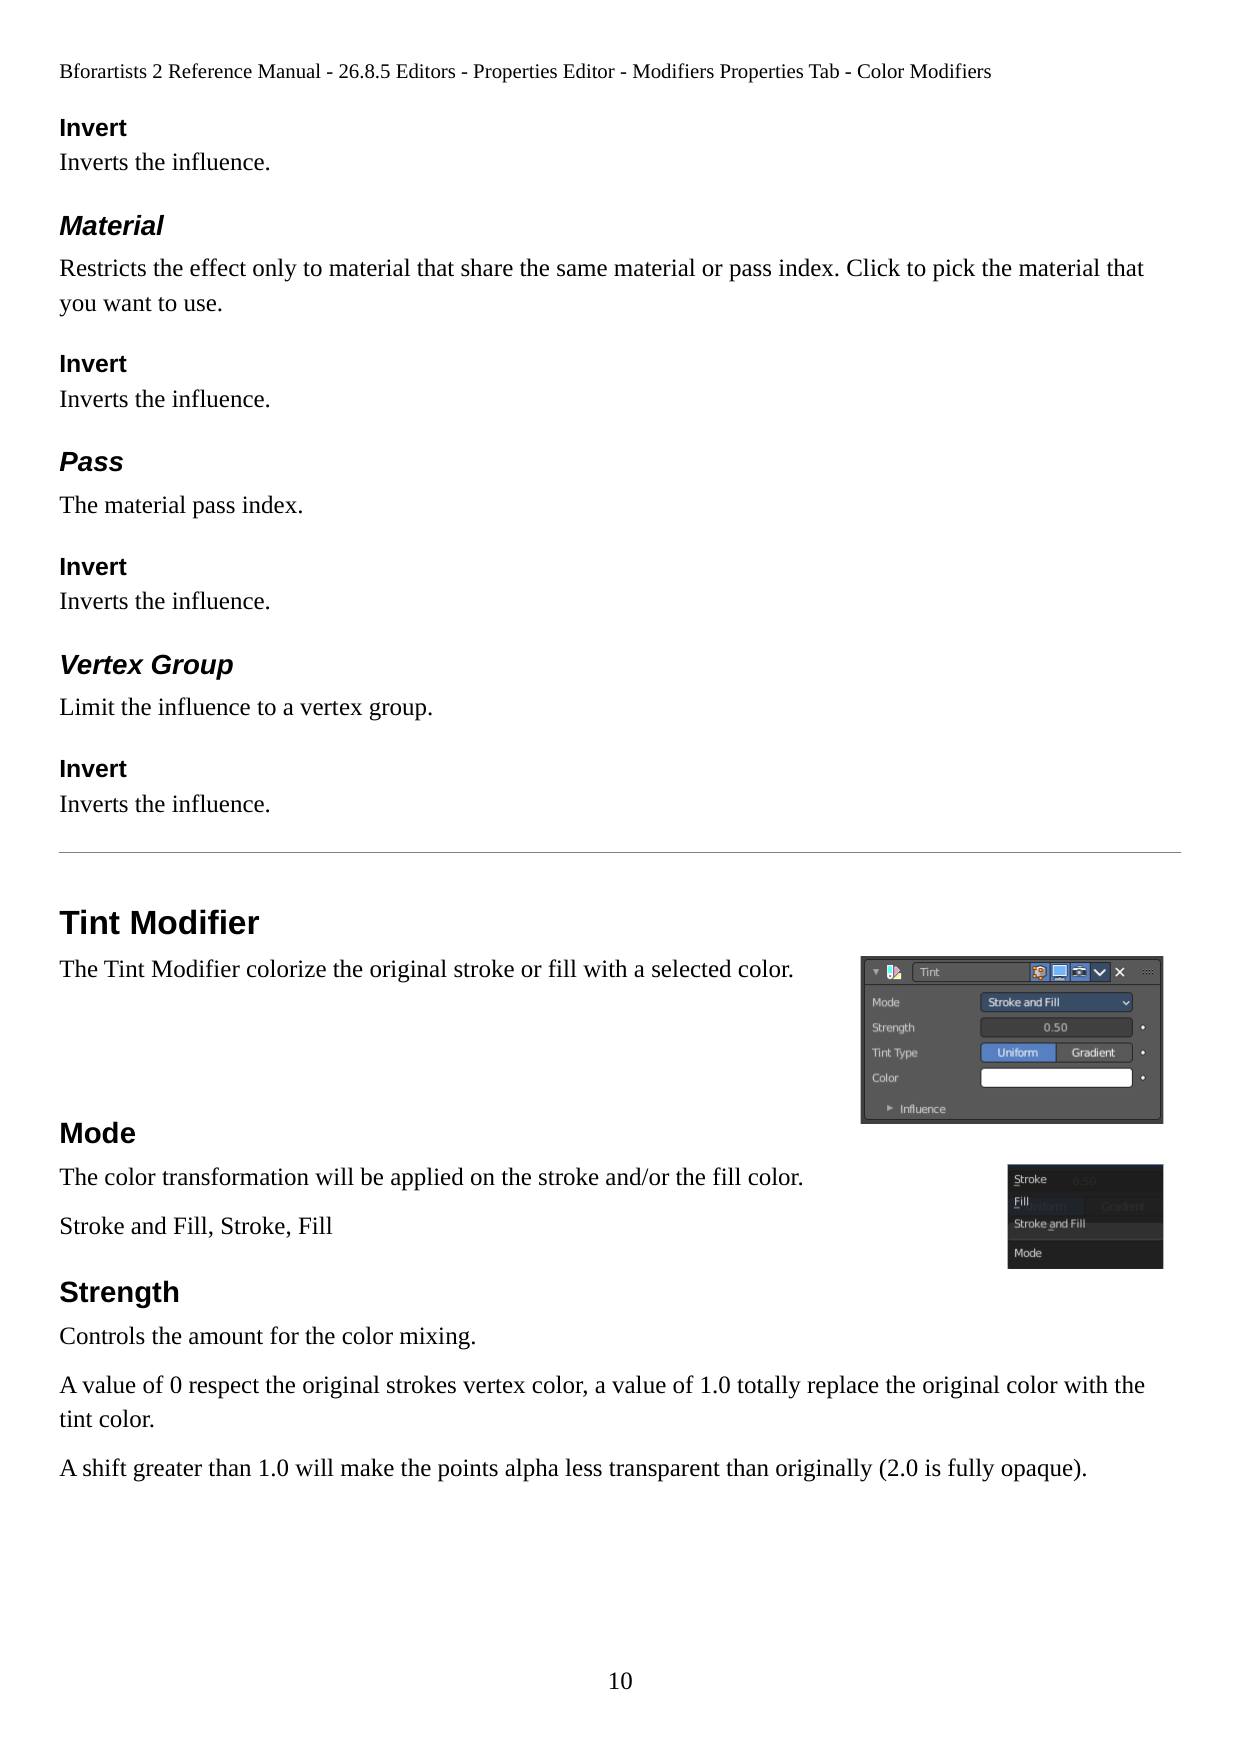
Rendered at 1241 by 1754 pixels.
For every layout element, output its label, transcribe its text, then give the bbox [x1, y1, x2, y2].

subtitle Invert [59, 754, 1181, 782]
text Inverts the influence. [59, 586, 1181, 615]
text The color transformation will be applied on the stroke and/or the fill color. [59, 1162, 1181, 1191]
text Stroke and Fill, Stroke, Fill [59, 1211, 1007, 1240]
text A value of 0 respect the original strokes vertex color, a value of 1.0 totally replace the original color with the tint color. [59, 1370, 1181, 1433]
subtitle Mode [59, 1116, 1181, 1149]
subtitle Material [59, 209, 1181, 241]
text Controls the amount for the color mixing. [59, 1321, 1181, 1350]
subtitle Pass [59, 446, 1181, 478]
subtitle Invert [59, 113, 1181, 141]
subtitle Invert [59, 349, 1181, 378]
text Restricts the effect only to material that share the same material or pass index. Click to pick the material that you want to use. [59, 253, 1181, 317]
picture [1007, 1164, 1164, 1269]
subtitle Invert [59, 552, 1181, 580]
subtitle Vertex Group [59, 648, 1181, 680]
subtitle Strength [59, 1275, 1181, 1308]
picture [860, 956, 1164, 1124]
text Inverts the influence. [59, 147, 1181, 176]
text Inverts the influence. [59, 384, 1181, 413]
text Limit the influence to a vertex group. [59, 692, 1181, 721]
text A shift greater than 1.0 will make the points alpha less transparent than originally (2.0 is fully opaque). [59, 1453, 1181, 1482]
text Inverts the influence. [59, 789, 1181, 817]
text The material pass index. [59, 490, 1181, 519]
subtitle Tint Modifier [59, 903, 1181, 941]
text The Tint Modifier colorize the original stroke or fill with a selected color. [59, 954, 1181, 983]
